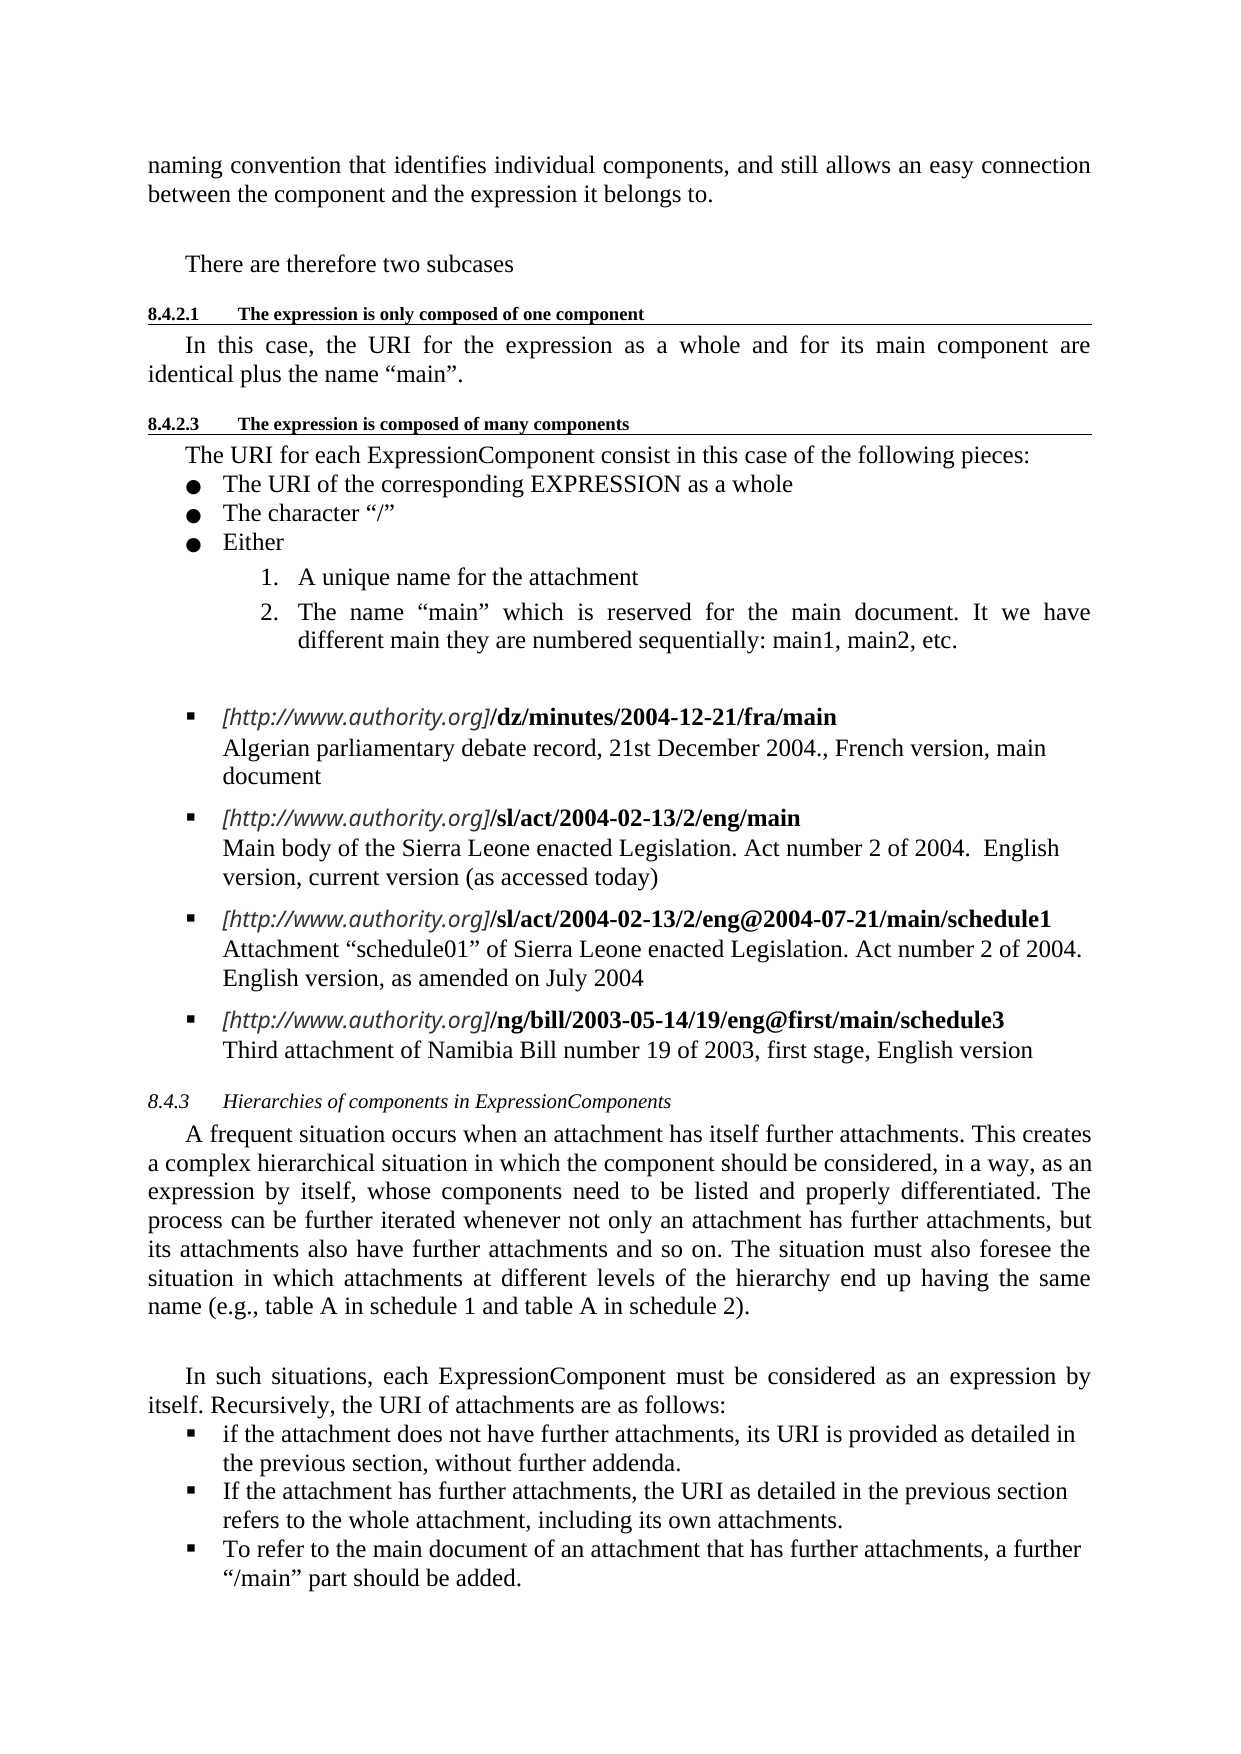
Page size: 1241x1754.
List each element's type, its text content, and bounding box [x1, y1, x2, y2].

text 1. A unique name for the attachment [260, 562, 1092, 591]
list [http://www.authority.org]/ng/bill/2003-05-14/19/eng@first/main/schedule3 Third attachment of Namibia Bill number 19 of 2003, first stage, English version [185, 1003, 1092, 1063]
subtitle The expression is composed of many components [148, 413, 1092, 434]
list [http://www.authority.org]/sl/act/2004-02-13/2/eng/main Main body of the Sierra Leone enacted Legislation. Act number 2 of 2004. English version, current version (as accessed today) [185, 802, 1092, 891]
list If the attachment has further attachments, the URI as detailed in the previous section refers to the whole attachment, including its own attachments. [185, 1476, 1092, 1534]
text The URI for each ExpressionComponent consist in this case of the following pieces: [148, 441, 1092, 469]
text 2. The name “main” which is reserved for the main document. It we have different main they are numbered sequentially: main1, main2, etc. [260, 597, 1092, 654]
text There are therefore two subcases [148, 249, 1092, 277]
list [http://www.authority.org]/dz/minutes/2004-12-21/fra/main Algerian parliamentary debate record, 21st December 2004., French version, main document [185, 701, 1092, 790]
subtitle Hierarchies of components in ExpressionComponents [148, 1088, 1092, 1113]
list if the attachment does not have further attachments, its URI is provided as detailed in the previous section, without further addenda. [185, 1419, 1092, 1476]
text In this case, the URI for the expression as a whole and for its main component are identical plus the name “main”. [148, 330, 1092, 388]
list Either [185, 527, 1092, 556]
list To refer to the main document of an attachment that has further attachments, a further “/main” part should be added. [185, 1534, 1092, 1591]
list The URI of the corresponding EXPRESSION as a whole [185, 469, 1092, 498]
subtitle The expression is only composed of one component [148, 302, 1092, 324]
list [http://www.authority.org]/sl/act/2004-02-13/2/eng@2004-07-21/main/schedule1 Attachment “schedule01” of Sierra Leone enacted Legislation. Act number 2 of 2004. English version, as amended on July 2004 [185, 903, 1092, 992]
text In such situations, each ExpressionComponent must be considered as an expression by itself. Recursively, the URI of attachments are as follows: [148, 1361, 1092, 1419]
list The character “/” [185, 498, 1092, 527]
text A frequent situation occurs when an attachment has itself further attachments. This creates a complex hierarchical situation in which the component should be considered, in a way, as an expression by itself, whose components need to be listed and properly differentiated. The process can be further iterated whenever not only an attachment has further attachments, but its attachments also have further attachments and so on. The situation must also foresee the situation in which attachments at different levels of the hierarchy end up having the same name (e.g., table A in schedule 1 and table A in schedule 2). [148, 1119, 1092, 1320]
text naming convention that identifies individual components, and still allows an easy connection between the component and the expression it belongs to. [148, 150, 1092, 207]
